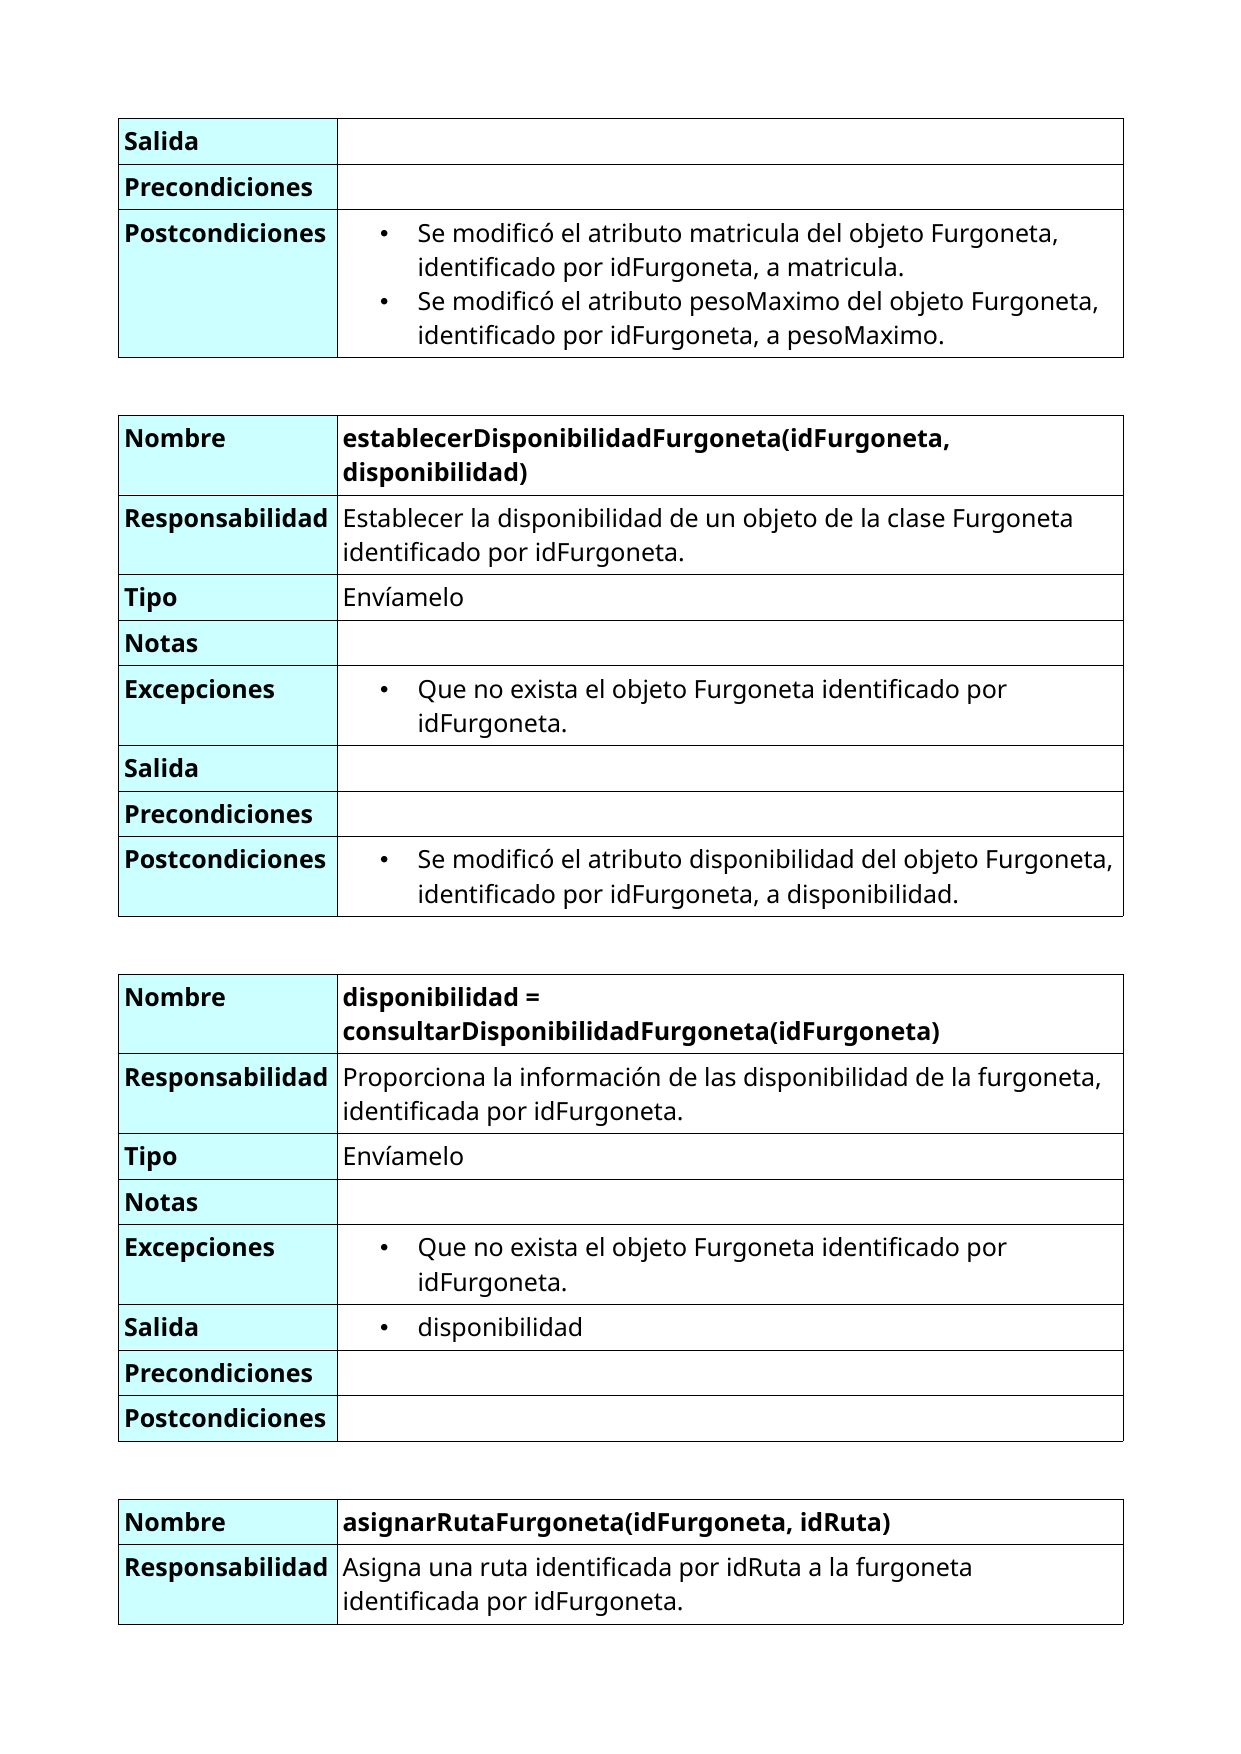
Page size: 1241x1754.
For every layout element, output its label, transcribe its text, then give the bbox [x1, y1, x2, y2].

table_cell Salida [119, 746, 337, 791]
table_cell disponibilidad [338, 1305, 1123, 1349]
table_header Nombre [119, 975, 337, 1053]
table_cell Precondiciones [119, 792, 337, 836]
table_cell Salida [119, 119, 337, 164]
table_header asignarRutaFurgoneta(idFurgoneta, idRuta) [338, 1500, 1123, 1544]
table_cell Excepciones [119, 1225, 337, 1304]
table_cell Establecer la disponibilidad de un objeto de la clase Furgoneta identificado por idFurgoneta. [338, 496, 1123, 574]
table_cell Postcondiciones [119, 210, 337, 357]
table_cell Envíamelo [338, 575, 1123, 620]
table_cell Excepciones [119, 666, 337, 745]
table_cell [338, 621, 1123, 665]
table_cell Responsabilidad [119, 496, 337, 574]
table_cell Que no exista el objeto Furgoneta identificado por idFurgoneta. [338, 666, 1123, 745]
table_header Nombre [119, 1500, 337, 1544]
table_header Nombre [119, 416, 337, 494]
table_cell [338, 1180, 1123, 1224]
table_cell [338, 1396, 1123, 1441]
table_cell Notas [119, 1180, 337, 1224]
table_header disponibilidad = consultarDisponibilidadFurgoneta(idFurgoneta) [338, 975, 1123, 1053]
table_cell Asigna una ruta identificada por idRuta a la furgoneta identificada por idFurgoneta. [338, 1545, 1123, 1624]
table_cell Proporciona la información de las disponibilidad de la furgoneta, identificada por idFurgoneta. [338, 1054, 1123, 1133]
table_cell Envíamelo [338, 1134, 1123, 1179]
table_header establecerDisponibilidadFurgoneta(idFurgoneta, disponibilidad) [338, 416, 1123, 494]
table_cell [338, 1351, 1123, 1395]
table_cell Se modificó el atributo disponibilidad del objeto Furgoneta, identificado por idFurgoneta, a disponibilidad. [338, 837, 1123, 916]
table_cell Postcondiciones [119, 837, 337, 916]
table_cell [338, 119, 1123, 164]
table_cell Responsabilidad [119, 1545, 337, 1624]
table_cell Precondiciones [119, 165, 337, 209]
table_cell Responsabilidad [119, 1054, 337, 1133]
table_cell Tipo [119, 575, 337, 620]
table_cell Se modificó el atributo matricula del objeto Furgoneta, identificado por idFurgoneta, a matricula. Se modificó el atributo pesoMaximo del objeto Furgoneta, identificado por idFurgoneta, a pesoMaximo. [338, 210, 1123, 357]
table_cell Que no exista el objeto Furgoneta identificado por idFurgoneta. [338, 1225, 1123, 1304]
table_cell Salida [119, 1305, 337, 1349]
table_cell [338, 746, 1123, 791]
table_cell Notas [119, 621, 337, 665]
table_cell Precondiciones [119, 1351, 337, 1395]
table_cell [338, 165, 1123, 209]
table_cell Postcondiciones [119, 1396, 337, 1441]
table_cell Tipo [119, 1134, 337, 1179]
table_cell [338, 792, 1123, 836]
